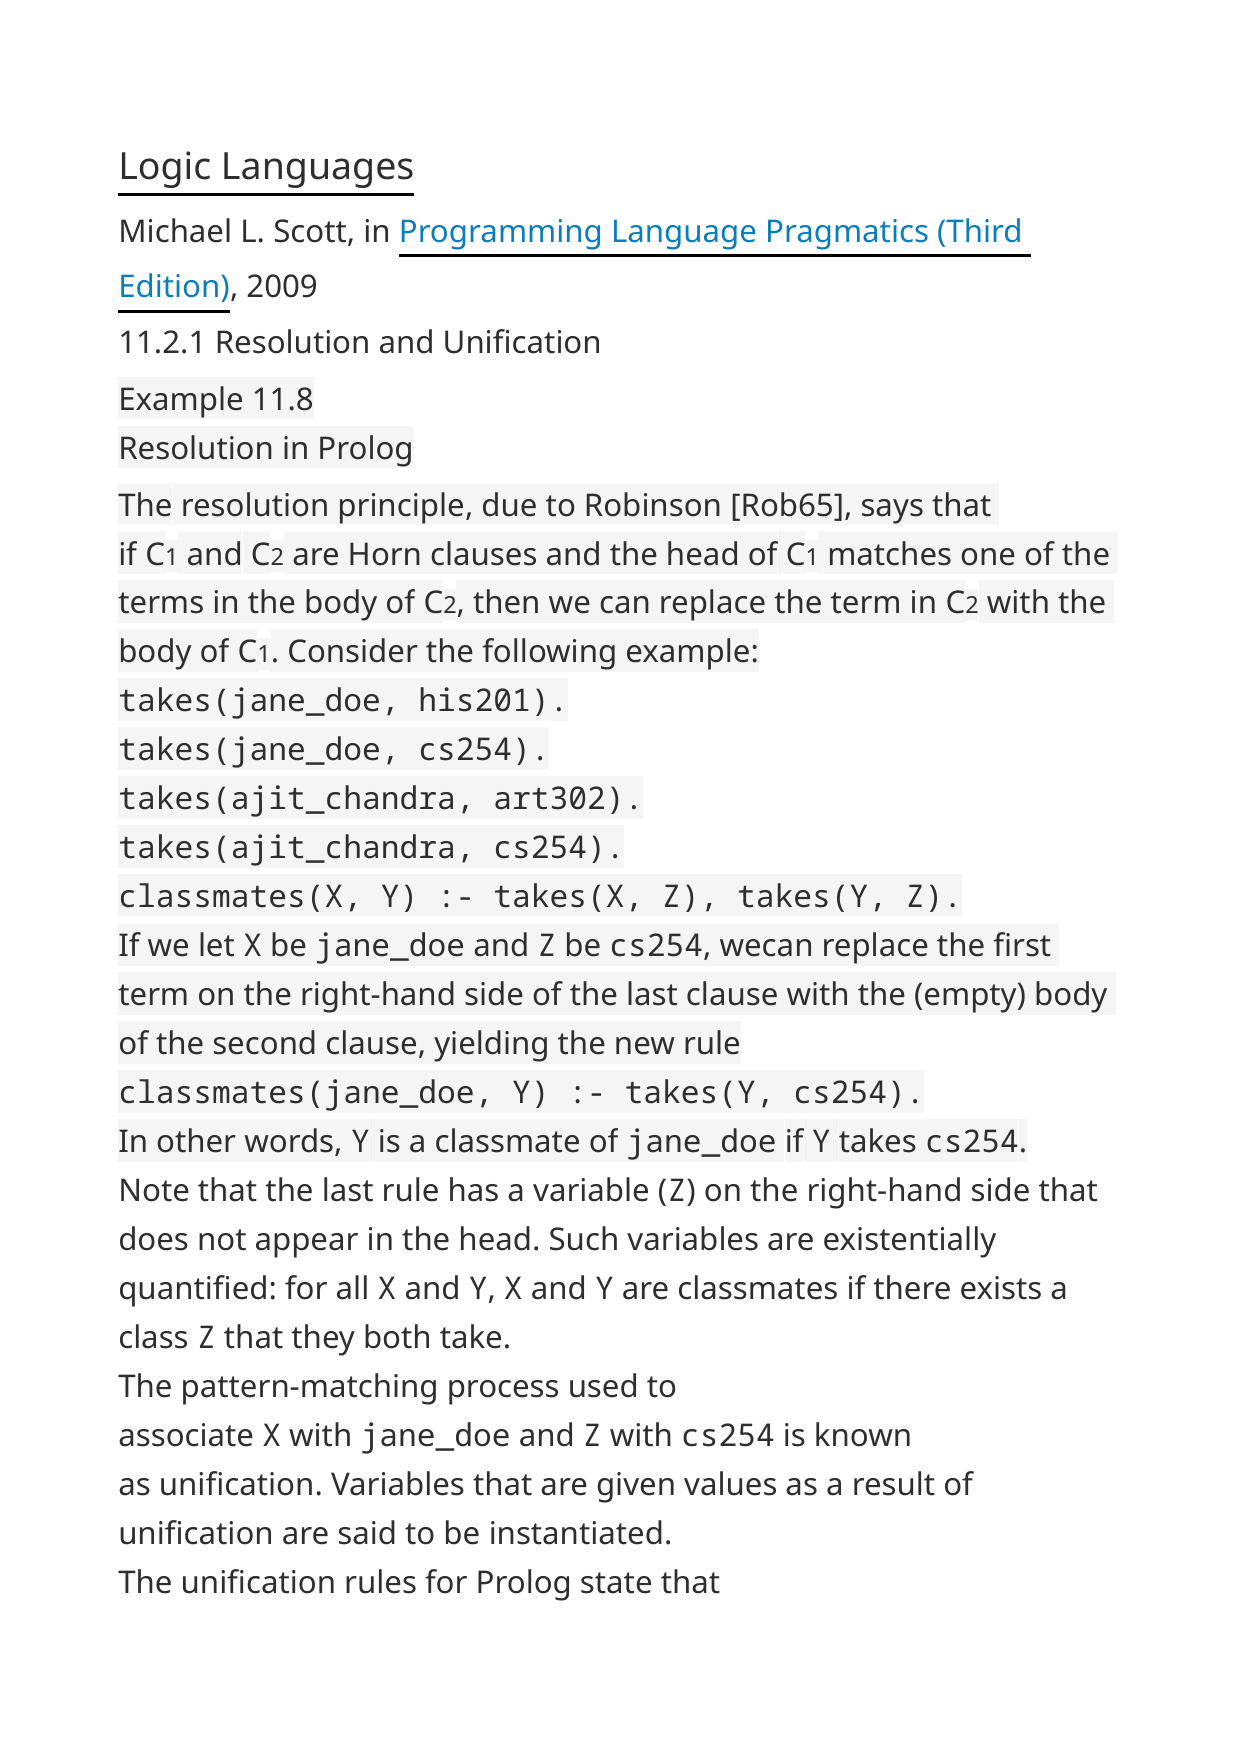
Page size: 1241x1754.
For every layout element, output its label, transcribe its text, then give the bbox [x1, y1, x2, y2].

text Michael L. Scott, in Programming Language Pragmatics (Third Edition), 2009 [118, 208, 1122, 313]
text Note that the last rule has a variable (Z) on the right-hand side that does not appear in the head. Such variables are existentially quantified: for all X and Y, X and Y are classmates if there exists a class Z that they both take. [118, 1168, 1122, 1357]
text takes(ajit_chandra, cs254). [118, 825, 1122, 868]
text Example 11.8 [118, 377, 1122, 419]
text takes(ajit_chandra, art302). [118, 776, 1122, 819]
text takes(jane_doe, cs254). [118, 727, 1122, 770]
text In other words, Y is a classmate of jane_doe if Y takes cs254. [118, 1119, 1122, 1162]
text classmates(X, Y) :- takes(X, Z), takes(Y, Z). [118, 874, 1122, 917]
text The resolution principle, due to Robinson [Rob65], says that if C1 and C2 are Horn clauses and the head of C1 matches one of the terms in the body of C2, then we can replace the term in C2 with the body of C1. Consider the following example: [118, 482, 1122, 672]
text The pattern-matching process used to associate X with jane_doe and Z with cs254 is known as unification. Variables that are given values as a result of unification are said to be instantiated. [118, 1364, 1122, 1553]
text takes(jane_doe, his201). [118, 678, 1122, 721]
text The unification rules for Prolog state that [118, 1559, 1122, 1602]
subtitle Resolution in Prolog [118, 426, 1122, 468]
text classmates(jane_doe, Y) :- takes(Y, cs254). [118, 1070, 1122, 1113]
text If we let X be jane_doe and Z be cs254, wecan replace the first term on the right-hand side of the last clause with the (empty) body of the second clause, yielding the new rule [118, 923, 1122, 1064]
subtitle 11.2.1 Resolution and Unification [118, 320, 1122, 363]
subtitle Logic Languages [118, 139, 1122, 196]
